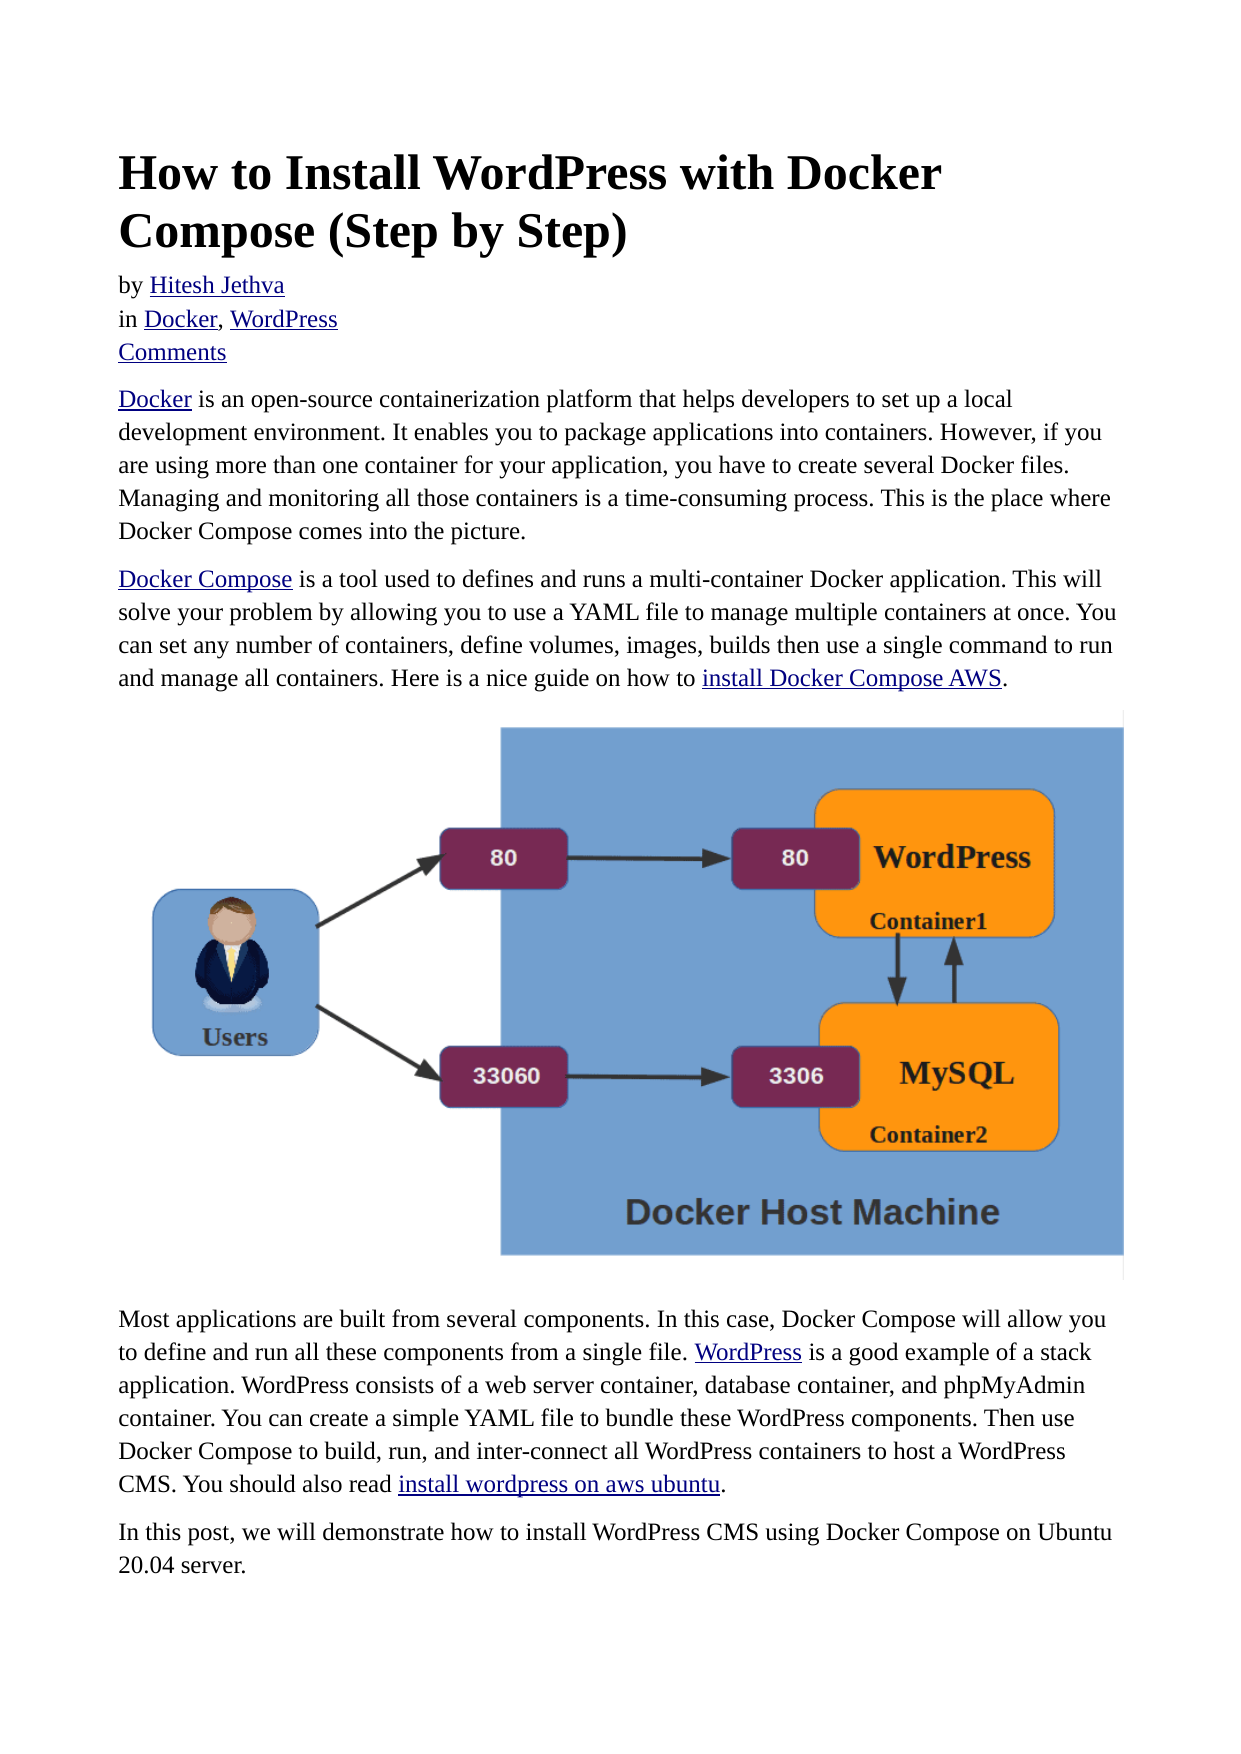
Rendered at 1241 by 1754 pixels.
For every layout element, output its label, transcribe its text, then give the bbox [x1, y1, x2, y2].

text Comments [118, 337, 1122, 365]
text Most applications are built from several components. In this case, Docker Compose will allow you to define and run all these components from a single file. WordPress is a good example of a stack application. WordPress consists of a web server container, database container, and phpMyAdmin container. You can create a simple YAML file to bundle these WordPress components. Then use Docker Compose to build, run, and inter-connect all WordPress containers to host a WordPress CMS. You should also read install wordpress on aws ubuntu. [118, 1304, 1122, 1498]
subtitle How to Install WordPress with Docker Compose (Step by Step) [118, 143, 1122, 258]
text in Docker, WordPress [118, 304, 1122, 332]
text by Hitesh Jethva [118, 271, 1122, 299]
text Docker Compose is a tool used to defines and runs a multi-container Docker application. This will solve your problem by allowing you to use a YAML file to manage multiple containers at once. You can set any number of containers, define volumes, images, builds then use a single command to run and manage all containers. Here is a nice guide on how to install Docker Compose AWS. [118, 564, 1122, 692]
text Docker is an open-source containerization platform that helps developers to set up a local development environment. It enables you to package applications into containers. However, if you are using more than one container for your application, you have to create several Docker files. Managing and monitoring all those containers is a time-consuming process. This is the place where Docker Compose comes into the picture. [118, 384, 1122, 545]
picture [118, 710, 1124, 1280]
text In this post, we will demonstrate how to install WordPress CMS using Docker Compose on Ubuntu 20.04 server. [118, 1517, 1122, 1578]
